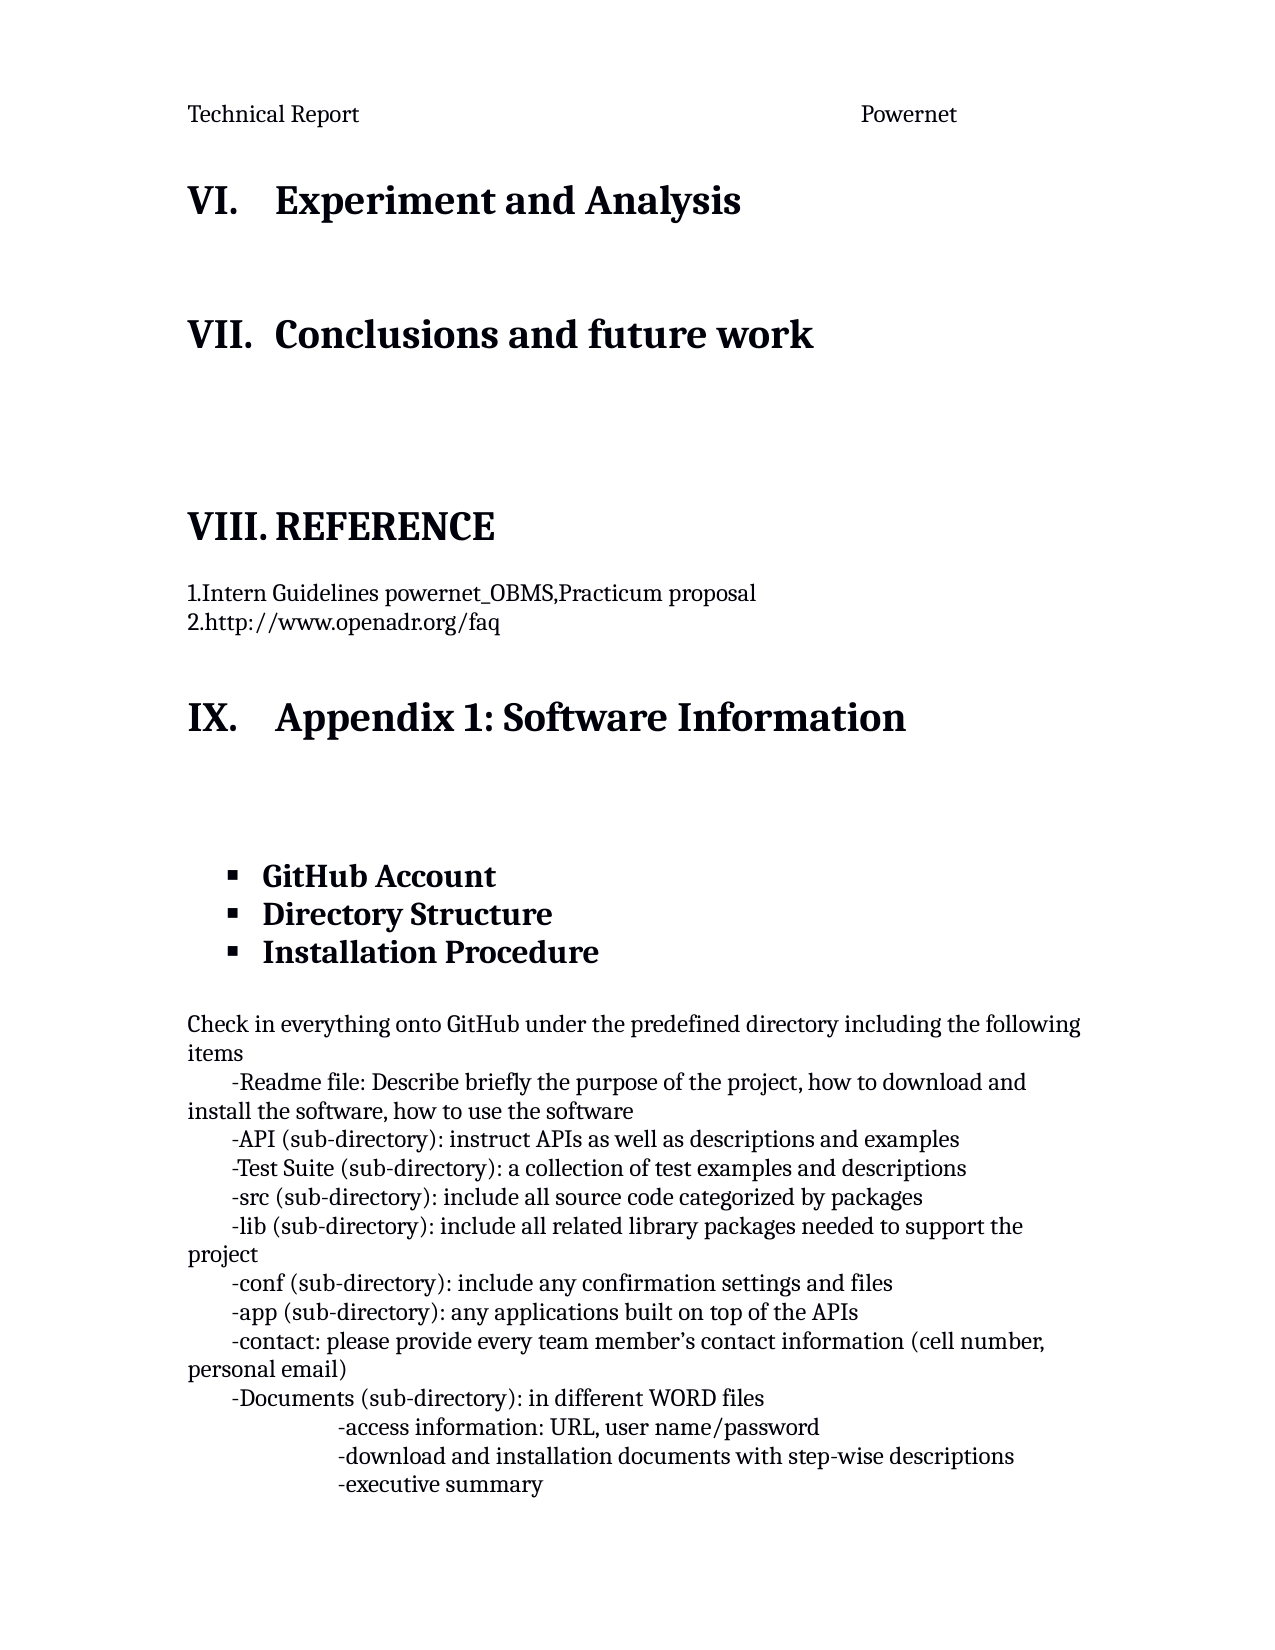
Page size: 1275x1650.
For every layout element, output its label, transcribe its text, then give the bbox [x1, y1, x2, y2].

list Installation Procedure [225, 934, 1087, 972]
text -contact: please provide every team member’s contact information (cell number, personal email) [187, 1327, 1087, 1384]
text 2.http://www.openadr.org/faq [187, 608, 1087, 637]
text -executive summary [262, 1470, 1087, 1499]
list GitHub Account [225, 857, 1087, 895]
text -download and installation documents with step-wise descriptions [262, 1442, 1087, 1470]
list Appendix 1: Software Information [187, 694, 1087, 742]
text -Documents (sub-directory): in different WORD files [187, 1384, 1087, 1413]
text -lib (sub-directory): include all related library packages needed to support the project [187, 1212, 1087, 1269]
text 1.Intern Guidelines powernet_OBMS,Practicum proposal [187, 579, 1087, 608]
list Directory Structure [225, 895, 1087, 934]
text -src (sub-directory): include all source code categorized by packages [187, 1183, 1087, 1212]
text -Test Suite (sub-directory): a collection of test examples and descriptions [187, 1154, 1087, 1183]
list REFERENCE [187, 502, 1087, 550]
list Conclusions and future work [187, 311, 1087, 359]
text -access information: URL, user name/password [262, 1413, 1087, 1442]
text -app (sub-directory): any applications built on top of the APIs [187, 1298, 1087, 1327]
text Check in everything onto GitHub under the predefined directory including the following items [187, 1010, 1087, 1068]
text -conf (sub-directory): include any confirmation settings and files [187, 1269, 1087, 1298]
text -Readme file: Describe briefly the purpose of the project, how to download and install the software, how to use the software [187, 1068, 1087, 1125]
list Experiment and Analysis [187, 177, 1087, 224]
text -API (sub-directory): instruct APIs as well as descriptions and examples [187, 1125, 1087, 1154]
